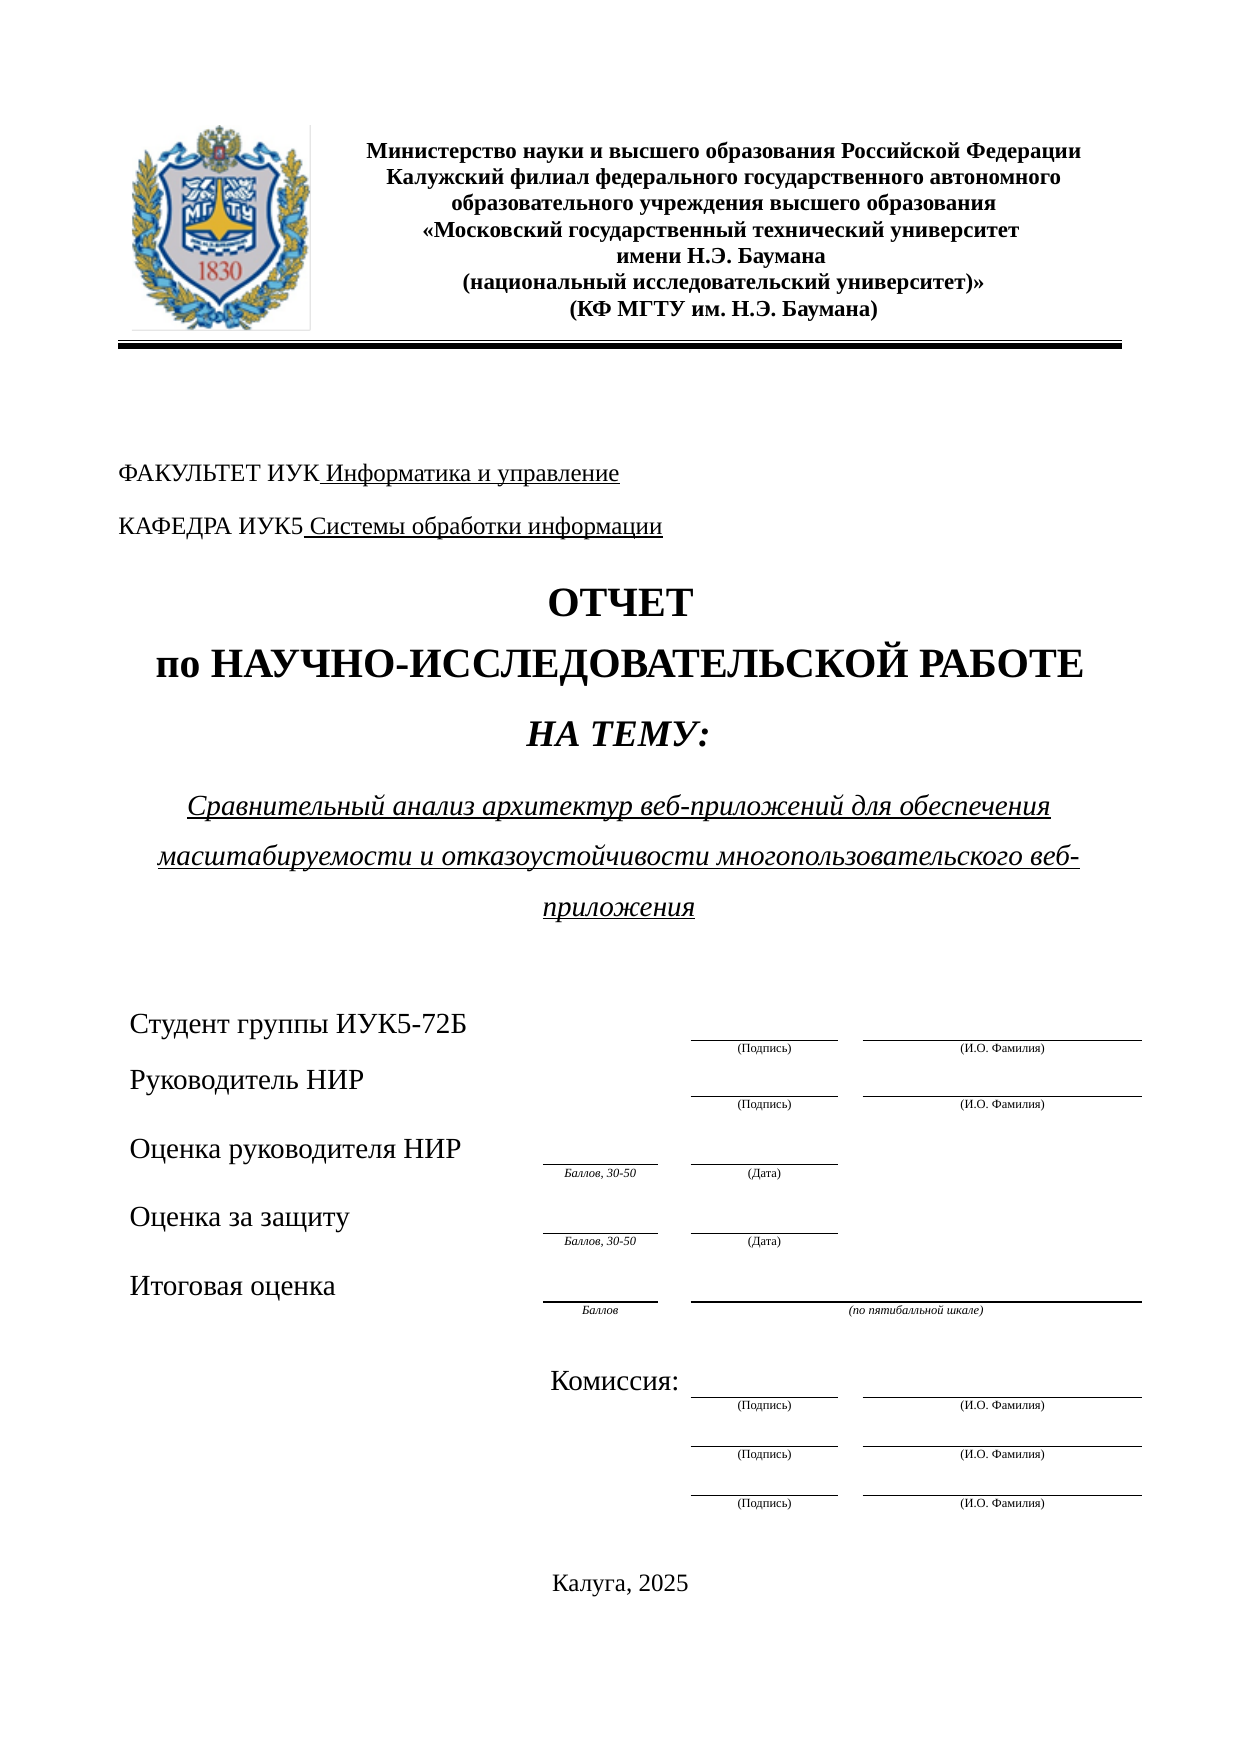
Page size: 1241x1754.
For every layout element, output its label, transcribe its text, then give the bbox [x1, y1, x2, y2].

text ФАКУЛЬТЕТ ИУК Информатика и управление [118, 458, 1122, 486]
table_cell (И.О. Фамилия) [863, 1097, 1142, 1118]
table_cell [118, 1461, 691, 1495]
table_cell [658, 1301, 691, 1324]
table_cell (Дата) [691, 1234, 838, 1255]
table_header [691, 939, 838, 1040]
table_header [118, 118, 325, 340]
table_cell [118, 1495, 691, 1510]
text Сравнительный анализ архитектур веб-приложений для обеспечения масштабируемости и отказоустойчивости многопользовательского веб-приложения [118, 788, 1122, 922]
table_cell [838, 1164, 1142, 1187]
table_cell [658, 1118, 691, 1164]
table_cell Баллов, 30-50 [543, 1165, 658, 1187]
table_cell [691, 1255, 1142, 1301]
table_cell [838, 1062, 863, 1096]
table_cell [543, 1324, 658, 1363]
table_cell [118, 1040, 691, 1062]
table_cell [838, 1324, 1142, 1363]
table_cell (Подпись) [691, 1398, 838, 1412]
table_cell [863, 1461, 1142, 1495]
table_cell [118, 1413, 691, 1446]
table_cell Комиссия: [118, 1364, 691, 1397]
table_cell [838, 1495, 863, 1510]
table_cell (по пятибалльной шкале) [691, 1303, 1142, 1324]
table_cell [691, 1062, 838, 1096]
table_cell [691, 1413, 838, 1446]
table_cell Руководитель НИР [118, 1062, 691, 1096]
table_cell [543, 1187, 658, 1233]
table_cell Баллов [543, 1303, 658, 1324]
table_cell (И.О. Фамилия) [863, 1447, 1142, 1461]
table_cell [838, 1233, 1142, 1255]
table_cell (И.О. Фамилия) [863, 1496, 1142, 1510]
table_cell [658, 1255, 691, 1301]
table_cell Оценка руководителя НИР [118, 1118, 543, 1164]
table_cell [838, 1096, 863, 1118]
table_cell [118, 1233, 543, 1255]
table_cell [863, 1413, 1142, 1446]
table_cell (И.О. Фамилия) [863, 1041, 1142, 1062]
table_cell [838, 1364, 863, 1397]
table_cell [838, 1040, 863, 1062]
table_cell Баллов, 30-50 [543, 1234, 658, 1255]
table_cell [838, 1461, 863, 1495]
text по НАУЧНО-ИССЛЕДОВАТЕЛЬСКОЙ РАБОТЕ [118, 638, 1122, 686]
table_cell [691, 1461, 838, 1495]
picture [131, 125, 312, 332]
text Калуга, 2025 [118, 1568, 1122, 1597]
table_cell Итоговая оценка [118, 1255, 543, 1301]
table_cell (И.О. Фамилия) [863, 1398, 1142, 1412]
table_header Студент группы ИУК5-72Б [118, 939, 691, 1040]
table_cell [543, 1255, 658, 1301]
table_cell [838, 1118, 1142, 1164]
text НА ТЕМУ: [118, 711, 1122, 754]
table_header [838, 939, 863, 1040]
table_cell Оценка за защиту [118, 1187, 543, 1233]
table_cell [118, 1164, 543, 1187]
table_cell [658, 1233, 691, 1255]
text КАФЕДРА ИУК5 Системы обработки информации [118, 511, 1122, 540]
table_header [863, 939, 1142, 1040]
table_cell [658, 1187, 691, 1233]
table_cell [543, 1118, 658, 1164]
table_cell [838, 1413, 863, 1446]
table_cell (Дата) [691, 1165, 838, 1187]
table_cell [838, 1446, 863, 1461]
table_cell [118, 1096, 691, 1118]
text ОТЧЕТ [118, 578, 1122, 626]
table_cell [118, 1397, 691, 1412]
table_cell [691, 1187, 838, 1233]
table_cell [691, 1364, 838, 1397]
table_cell [118, 1324, 543, 1363]
table_cell [863, 1364, 1142, 1397]
table_cell [118, 1446, 691, 1461]
table_cell [658, 1164, 691, 1187]
table_cell [658, 1324, 691, 1363]
table_cell [838, 1187, 1142, 1233]
table_header Министерство науки и высшего образования Российской Федерации Калужский филиал федерального государственного автономного образовательного учреждения высшего образования «Московский государственный технический университет имени Н.Э. Баумана (национальный исследовательский университет)» (КФ МГТУ им. Н.Э. Баумана) [325, 118, 1122, 340]
table_cell (Подпись) [691, 1496, 838, 1510]
table_cell (Подпись) [691, 1447, 838, 1461]
table_cell [863, 1062, 1142, 1096]
table_cell [838, 1397, 863, 1412]
table_cell [691, 1118, 838, 1164]
table_cell [118, 1301, 543, 1324]
table_cell (Подпись) [691, 1041, 838, 1062]
table_cell [691, 1324, 838, 1363]
table_cell (Подпись) [691, 1097, 838, 1118]
